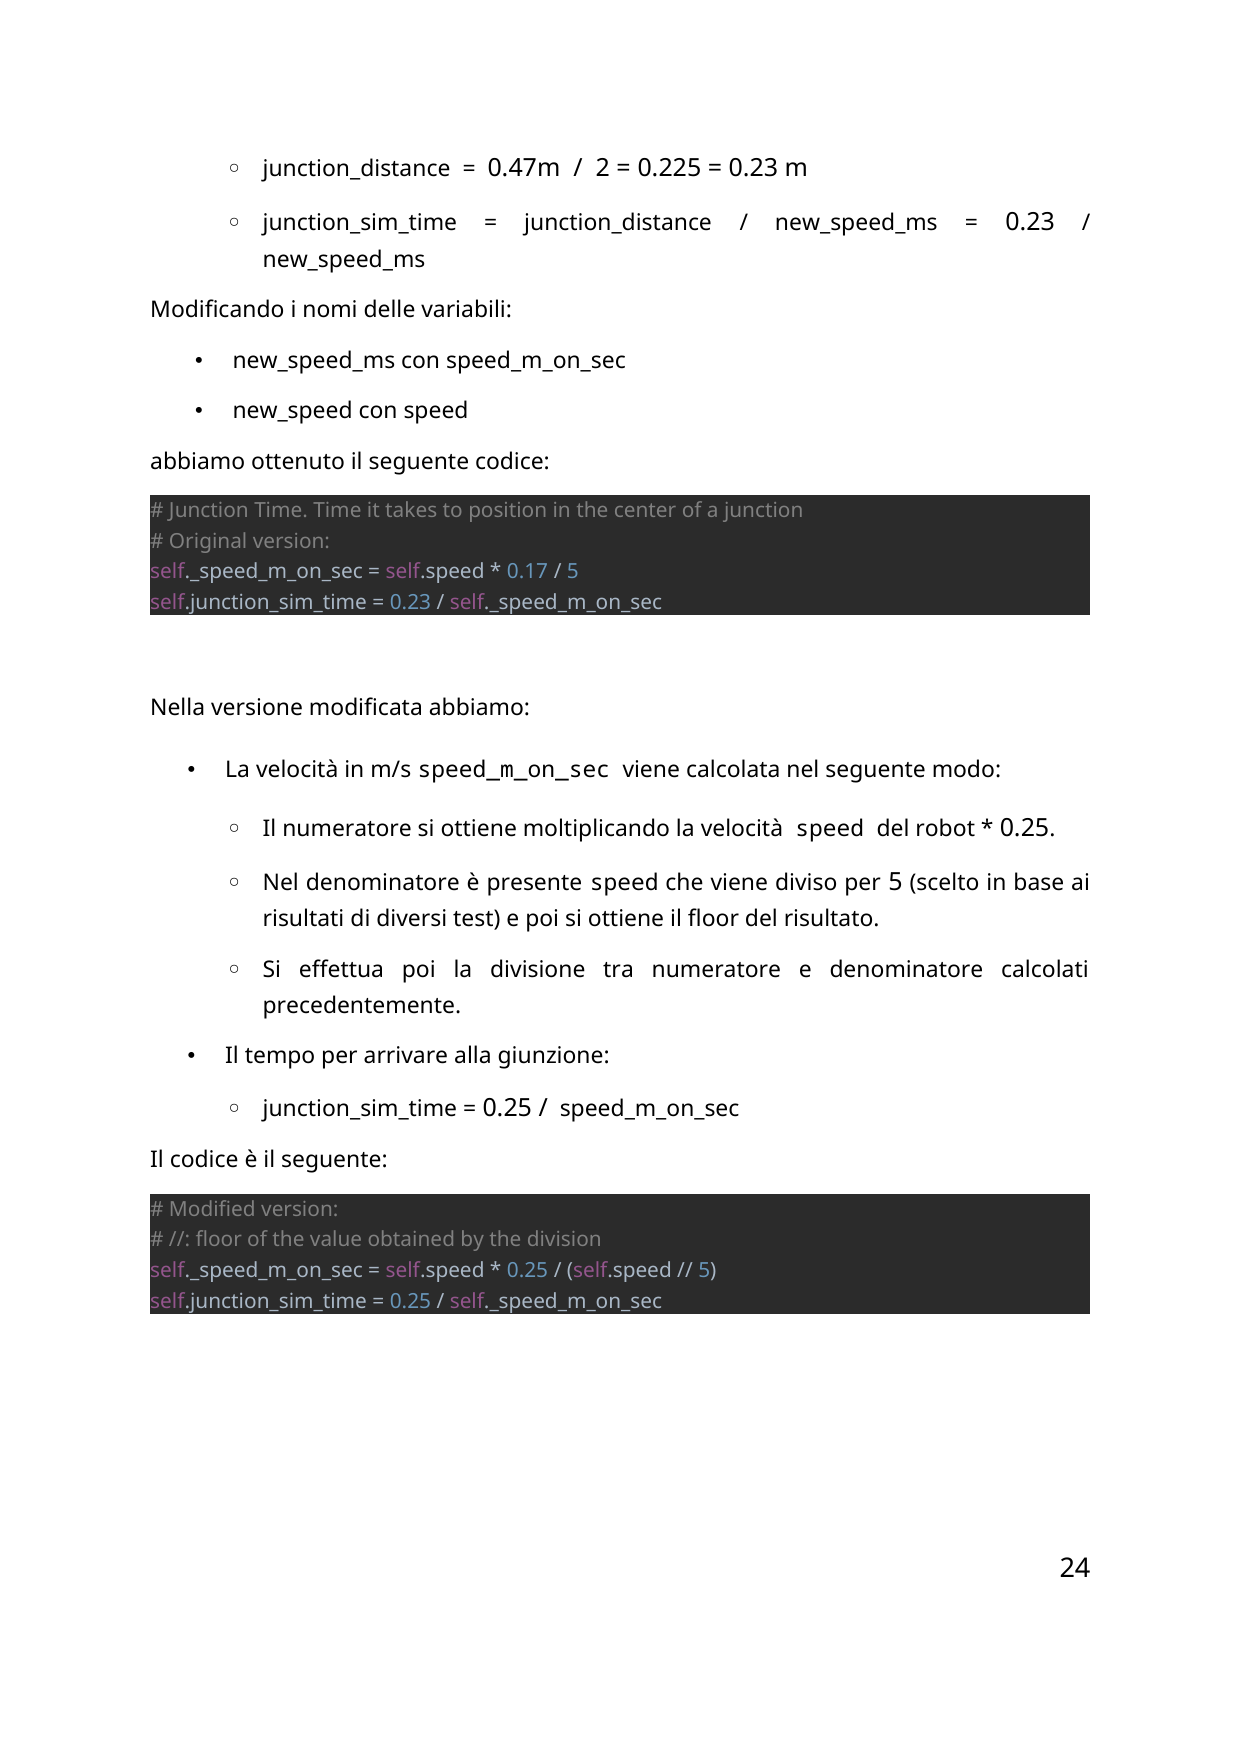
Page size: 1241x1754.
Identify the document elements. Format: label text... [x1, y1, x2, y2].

list La velocità in m/s speed_m_on_sec viene calcolata nel seguente modo: [187, 753, 1090, 784]
list new_speed con speed [195, 394, 1090, 425]
text Modificando i nomi delle variabili: [150, 293, 1090, 324]
list junction_sim_time = junction_distance / new_speed_ms = 0.23 / new_speed_ms [225, 204, 1090, 274]
text # Junction Time. Time it takes to position in the center of a junction # Original version: self._speed_m_on_sec = self.speed * 0.17 / 5 self.junction_sim_time = 0.23 / self._speed_m_on_sec [150, 495, 1090, 615]
list Il numeratore si ottiene moltiplicando la velocità speed del robot * 0.25. [225, 809, 1090, 844]
list Il tempo per arrivare alla giunzione: [187, 1039, 1090, 1070]
list junction_sim_time = 0.25 / speed_m_on_sec [225, 1089, 1090, 1124]
text abbiamo ottenuto il seguente codice: [150, 444, 1090, 476]
list new_speed_ms con speed_m_on_sec [195, 343, 1090, 375]
text Nella versione modificata abbiamo: [150, 691, 1090, 722]
list junction_distance = 0.47m / 2 = 0.225 = 0.23 m [225, 150, 1090, 184]
list Si effettua poi la divisione tra numeratore e denominatore calcolati precedentemente. [225, 953, 1090, 1020]
text Il codice è il seguente: [150, 1143, 1090, 1174]
list Nel denominatore è presente speed che viene diviso per 5 (scelto in base ai risultati di diversi test) e poi si ottiene il floor del risultato. [225, 863, 1090, 933]
text # Modified version: # //: floor of the value obtained by the division self._speed_m_on_sec = self.speed * 0.25 / (self.speed // 5) self.junction_sim_time = 0.25 / self._speed_m_on_sec [150, 1194, 1090, 1314]
